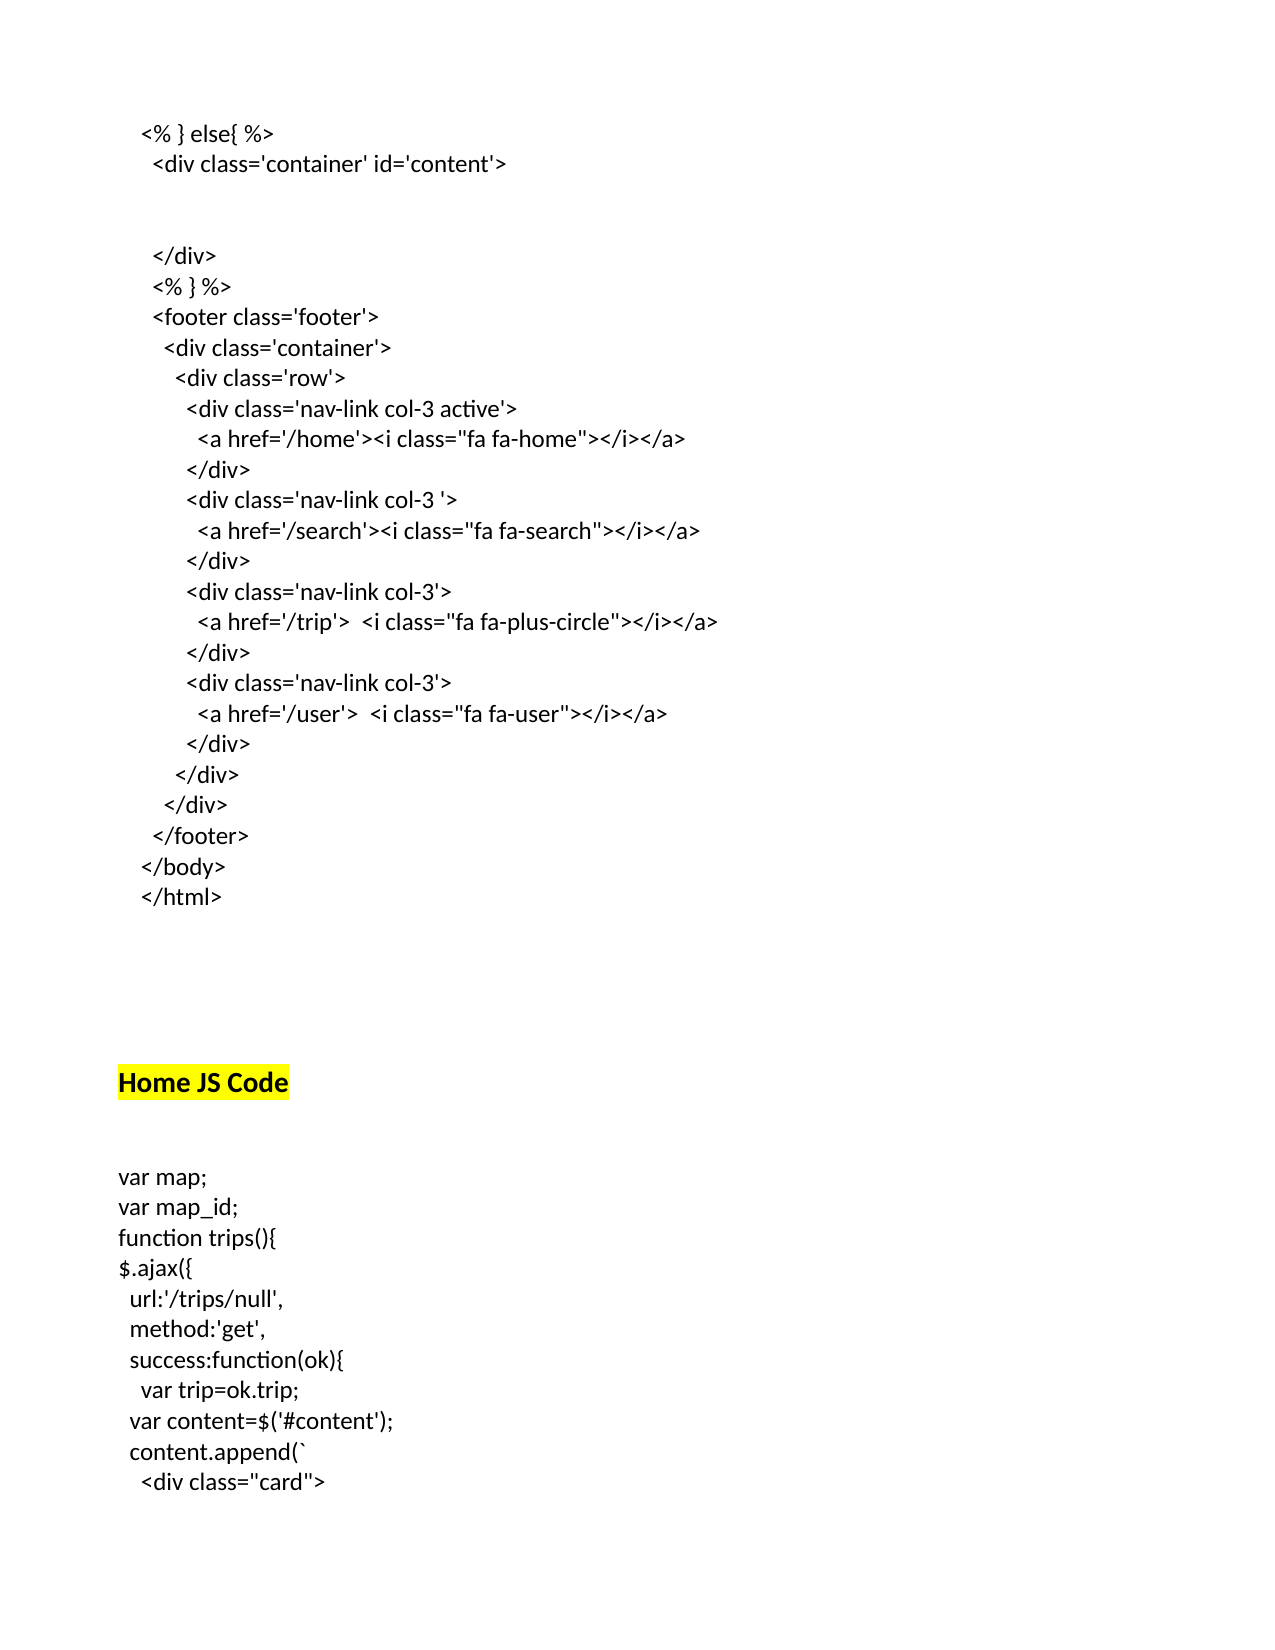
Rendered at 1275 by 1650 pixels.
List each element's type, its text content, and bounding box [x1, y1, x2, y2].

text <a href='/search'><i class="fa fa-search"></i></a> [118, 515, 1157, 545]
text content.append(` [118, 1436, 1157, 1466]
text <div class='nav-link col-3 active'> [118, 393, 1157, 423]
text </div> [118, 545, 1157, 576]
text <% } %> [118, 271, 1157, 301]
text </div> [118, 728, 1157, 759]
text </div> [118, 454, 1157, 484]
text </div> [118, 789, 1157, 820]
text <div class="card"> [118, 1466, 1157, 1497]
text Home JS Code [118, 1064, 1157, 1100]
text $.ajax({ [118, 1252, 1157, 1283]
text </footer> [118, 820, 1157, 851]
text </body> [118, 851, 1157, 881]
text <% } else{ %> [118, 118, 1157, 149]
text url:'/trips/null', [118, 1283, 1157, 1313]
text <div class='container'> [118, 332, 1157, 362]
text var content=$('#content'); [118, 1405, 1157, 1436]
text <div class='nav-link col-3'> [118, 576, 1157, 606]
text <a href='/trip'> <i class="fa fa-plus-circle"></i></a> [118, 606, 1157, 637]
text <div class='row'> [118, 362, 1157, 393]
text <div class='nav-link col-3'> [118, 667, 1157, 698]
text </div> [118, 240, 1157, 271]
text var map; [118, 1161, 1157, 1191]
text method:'get', [118, 1313, 1157, 1344]
text function trips(){ [118, 1222, 1157, 1252]
text <div class='nav-link col-3 '> [118, 484, 1157, 515]
text var map_id; [118, 1191, 1157, 1222]
text <a href='/home'><i class="fa fa-home"></i></a> [118, 423, 1157, 454]
text <div class='container' id='content'> [118, 149, 1157, 179]
text <footer class='footer'> [118, 301, 1157, 332]
text </html> [118, 881, 1157, 912]
text <a href='/user'> <i class="fa fa-user"></i></a> [118, 698, 1157, 728]
text var trip=ok.trip; [118, 1374, 1157, 1405]
text success:function(ok){ [118, 1344, 1157, 1374]
text </div> [118, 637, 1157, 667]
text </div> [118, 759, 1157, 789]
